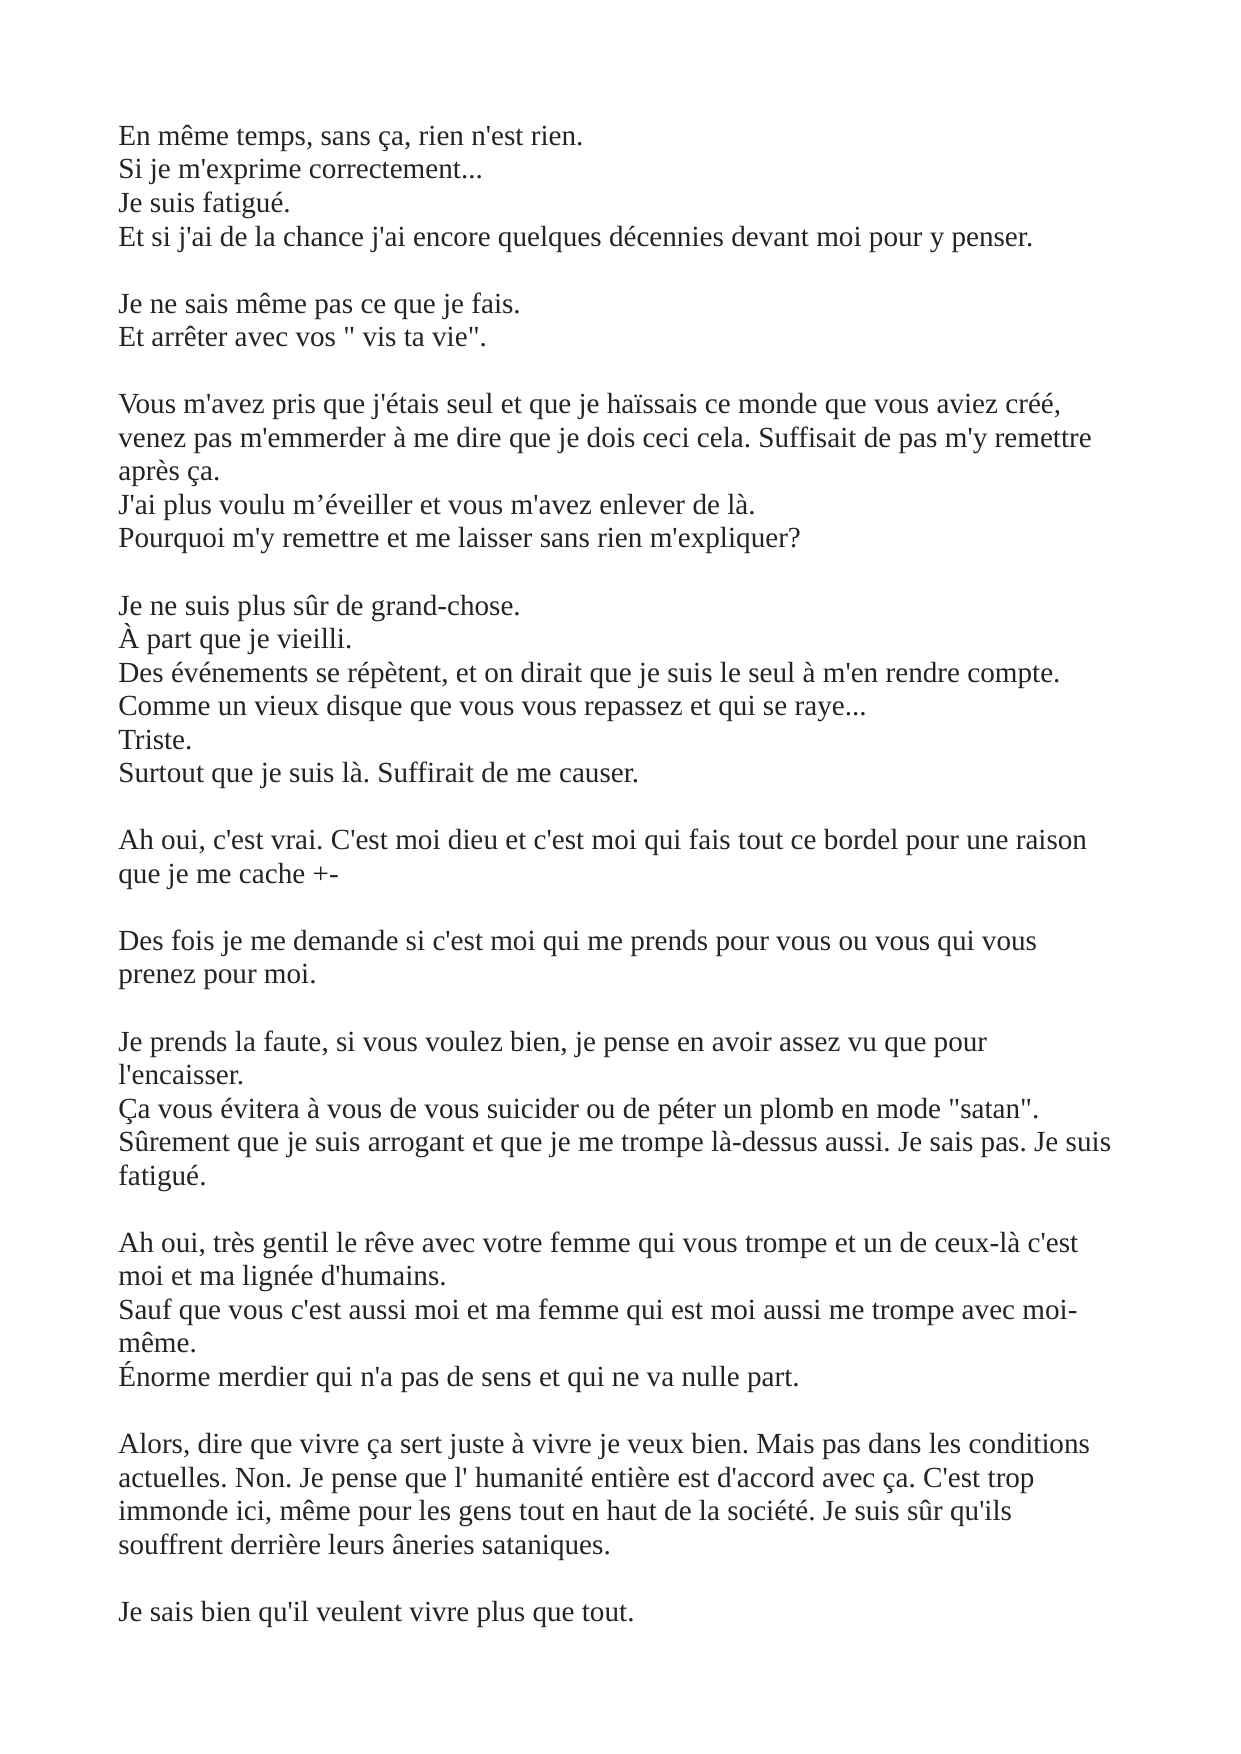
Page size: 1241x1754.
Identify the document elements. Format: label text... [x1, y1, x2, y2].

text Vous m'avez pris que j'étais seul et que je haïssais ce monde que vous aviez créé, venez pas m'emmerder à me dire que je dois ceci cela. Suffisait de pas m'y remettre après ça. [118, 386, 1122, 487]
text J'ai plus voulu m’éveiller et vous m'avez enlever de là. [118, 487, 1122, 521]
text Et arrêter avec vos " vis ta vie". [118, 319, 1122, 353]
text Ça vous évitera à vous de vous suicider ou de péter un plomb en mode "satan". [118, 1091, 1122, 1124]
text Je prends la faute, si vous voulez bien, je pense en avoir assez vu que pour l'encaisser. [118, 1024, 1122, 1091]
text Énorme merdier qui n'a pas de sens et qui ne va nulle part. [118, 1359, 1122, 1393]
text Des fois je me demande si c'est moi qui me prends pour vous ou vous qui vous prenez pour moi. [118, 923, 1122, 990]
text À part que je vieilli. [118, 621, 1122, 655]
text Comme un vieux disque que vous vous repassez et qui se raye... [118, 688, 1122, 722]
text Des événements se répètent, et on dirait que je suis le seul à m'en rendre compte. [118, 655, 1122, 688]
text Et si j'ai de la chance j'ai encore quelques décennies devant moi pour y penser. [118, 219, 1122, 252]
text En même temps, sans ça, rien n'est rien. [118, 118, 1122, 152]
text Ah oui, c'est vrai. C'est moi dieu et c'est moi qui fais tout ce bordel pour une raison que je me cache +- [118, 822, 1122, 889]
text Sauf que vous c'est aussi moi et ma femme qui est moi aussi me trompe avec moi-même. [118, 1292, 1122, 1359]
text Ah oui, très gentil le rêve avec votre femme qui vous trompe et un de ceux-là c'est moi et ma lignée d'humains. [118, 1225, 1122, 1292]
text Triste. [118, 722, 1122, 755]
text Sûrement que je suis arrogant et que je me trompe là-dessus aussi. Je sais pas. Je suis fatigué. [118, 1124, 1122, 1191]
text Je suis fatigué. [118, 185, 1122, 219]
text Si je m'exprime correctement... [118, 152, 1122, 185]
text Je sais bien qu'il veulent vivre plus que tout. [118, 1594, 1122, 1627]
text Alors, dire que vivre ça sert juste à vivre je veux bien. Mais pas dans les conditions actuelles. Non. Je pense que l' humanité entière est d'accord avec ça. C'est trop immonde ici, même pour les gens tout en haut de la société. Je suis sûr qu'ils souffrent derrière leurs âneries sataniques. [118, 1426, 1122, 1560]
text Je ne sais même pas ce que je fais. [118, 286, 1122, 319]
text Je ne suis plus sûr de grand-chose. [118, 588, 1122, 621]
text Pourquoi m'y remettre et me laisser sans rien m'expliquer? [118, 521, 1122, 554]
text Surtout que je suis là. Suffirait de me causer. [118, 755, 1122, 789]
